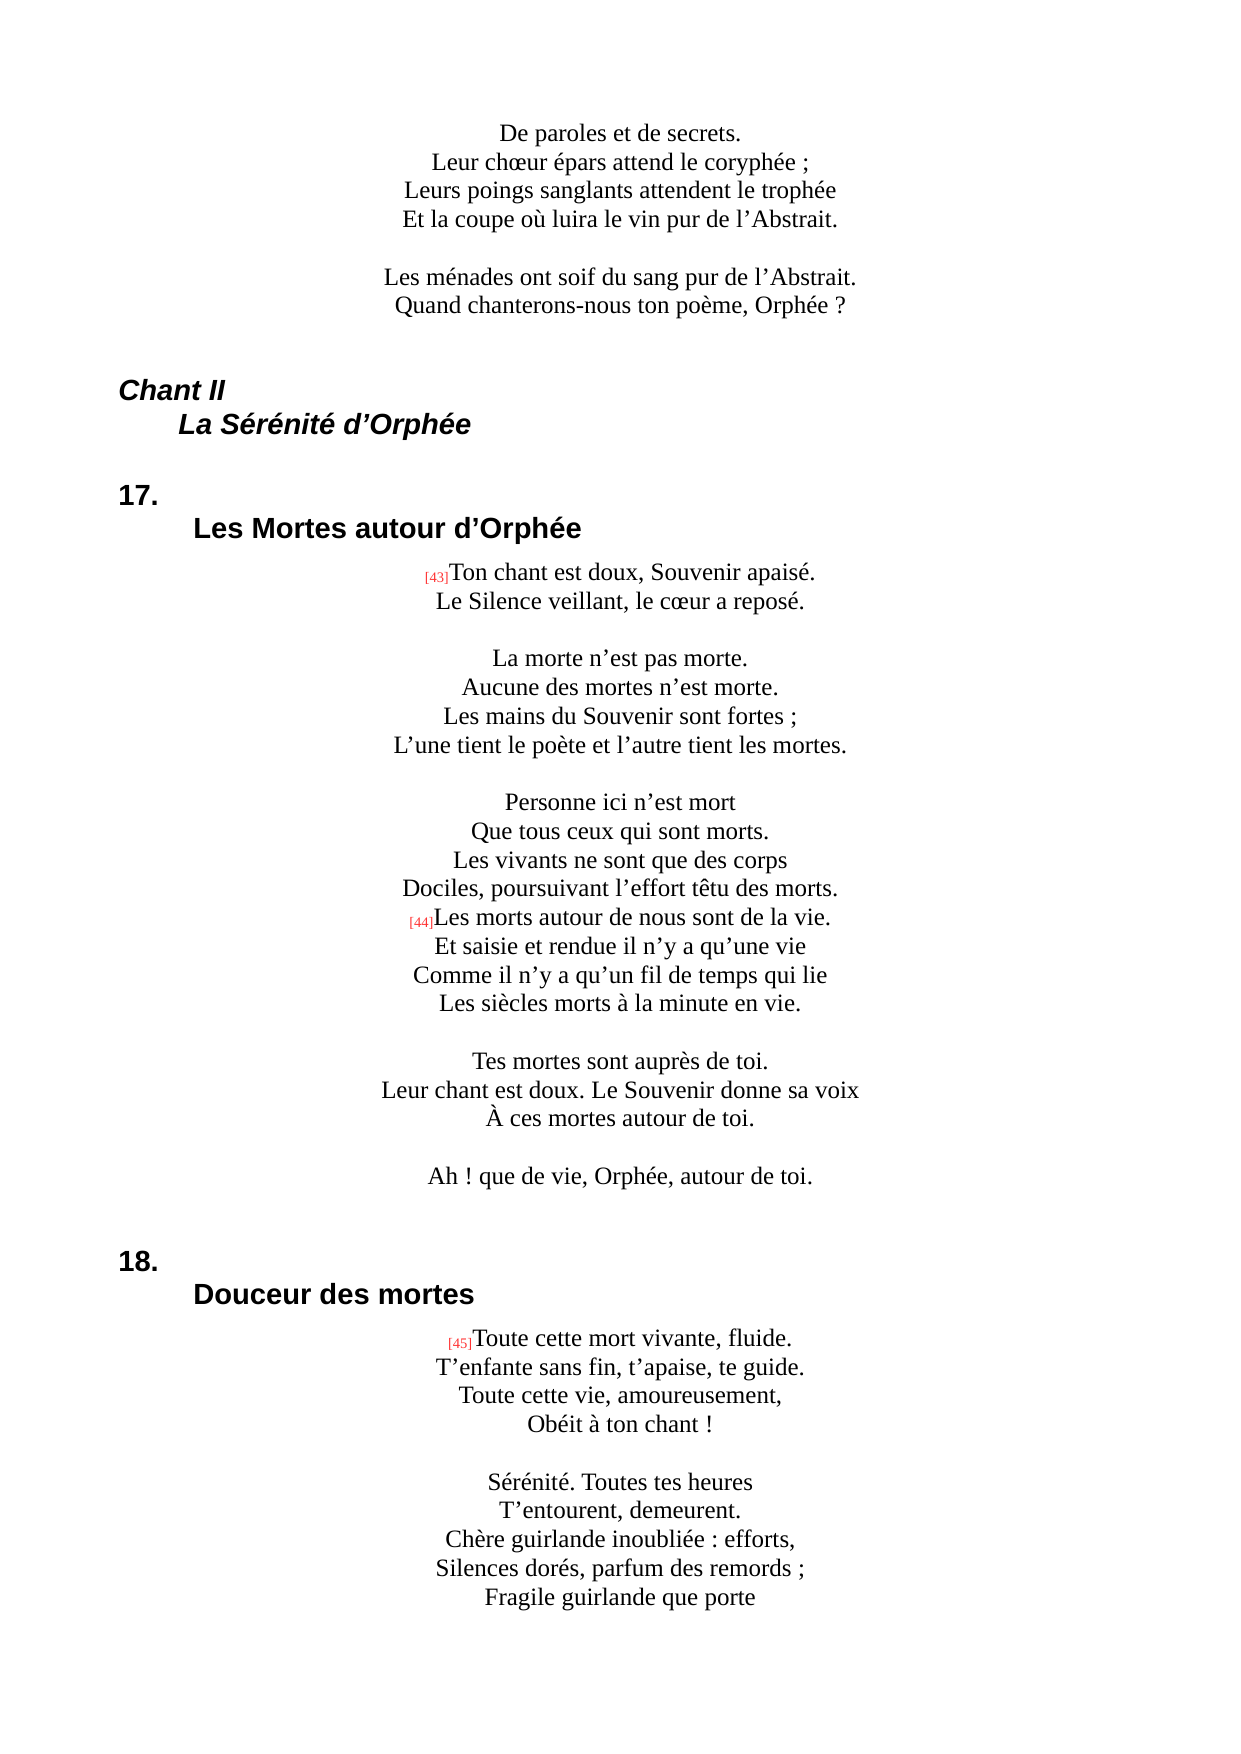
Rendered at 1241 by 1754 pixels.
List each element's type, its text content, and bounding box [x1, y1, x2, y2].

text Personne ici n’est mort [118, 787, 1122, 816]
text Et la coupe où luira le vin pur de l’Abstrait. [118, 204, 1122, 233]
text Tes mortes sont auprès de toi. [118, 1046, 1122, 1075]
text Comme il n’y a qu’un fil de temps qui lie [118, 960, 1122, 988]
text T’enfante sans fin, t’apaise, te guide. [118, 1352, 1122, 1381]
subtitle Chant II La Sérénité d’Orphée [118, 373, 1122, 440]
text Que tous ceux qui sont morts. [118, 816, 1122, 845]
text Le Silence veillant, le cœur a reposé. [118, 586, 1122, 615]
subtitle 17. Les Mortes autour d’Orphée [118, 478, 1122, 545]
text [44]Les morts autour de nous sont de la vie. [118, 902, 1122, 931]
text Chère guirlande inoubliée : efforts, [118, 1524, 1122, 1553]
text Fragile guirlande que porte [118, 1582, 1122, 1611]
text L’une tient le poète et l’autre tient les mortes. [118, 730, 1122, 758]
text Les vivants ne sont que des corps [118, 845, 1122, 873]
text [43]Ton chant est doux, Souvenir apaisé. [118, 557, 1122, 586]
subtitle 18. Douceur des mortes [118, 1243, 1122, 1311]
text Les mains du Souvenir sont fortes ; [118, 701, 1122, 730]
text Aucune des mortes n’est morte. [118, 672, 1122, 701]
text À ces mortes autour de toi. [118, 1103, 1122, 1132]
text Quand chanterons-nous ton poème, Orphée ? [118, 291, 1122, 319]
text La morte n’est pas morte. [118, 643, 1122, 672]
text Leurs poings sanglants attendent le trophée [118, 176, 1122, 204]
text De paroles et de secrets. [118, 118, 1122, 147]
text Obéit à ton chant ! [118, 1409, 1122, 1438]
text Sérénité. Toutes tes heures [118, 1467, 1122, 1496]
text Dociles, poursuivant l’effort têtu des morts. [118, 873, 1122, 902]
text Et saisie et rendue il n’y a qu’une vie [118, 931, 1122, 960]
text Les ménades ont soif du sang pur de l’Abstrait. [118, 262, 1122, 291]
text Leur chant est doux. Le Souvenir donne sa voix [118, 1075, 1122, 1103]
text Les siècles morts à la minute en vie. [118, 988, 1122, 1017]
text Ah ! que de vie, Orphée, autour de toi. [118, 1161, 1122, 1190]
text Toute cette vie, amoureusement, [118, 1381, 1122, 1409]
text Silences dorés, parfum des remords ; [118, 1553, 1122, 1582]
text T’entourent, demeurent. [118, 1496, 1122, 1524]
text [45]Toute cette mort vivante, fluide. [118, 1323, 1122, 1352]
text Leur chœur épars attend le coryphée ; [118, 147, 1122, 176]
